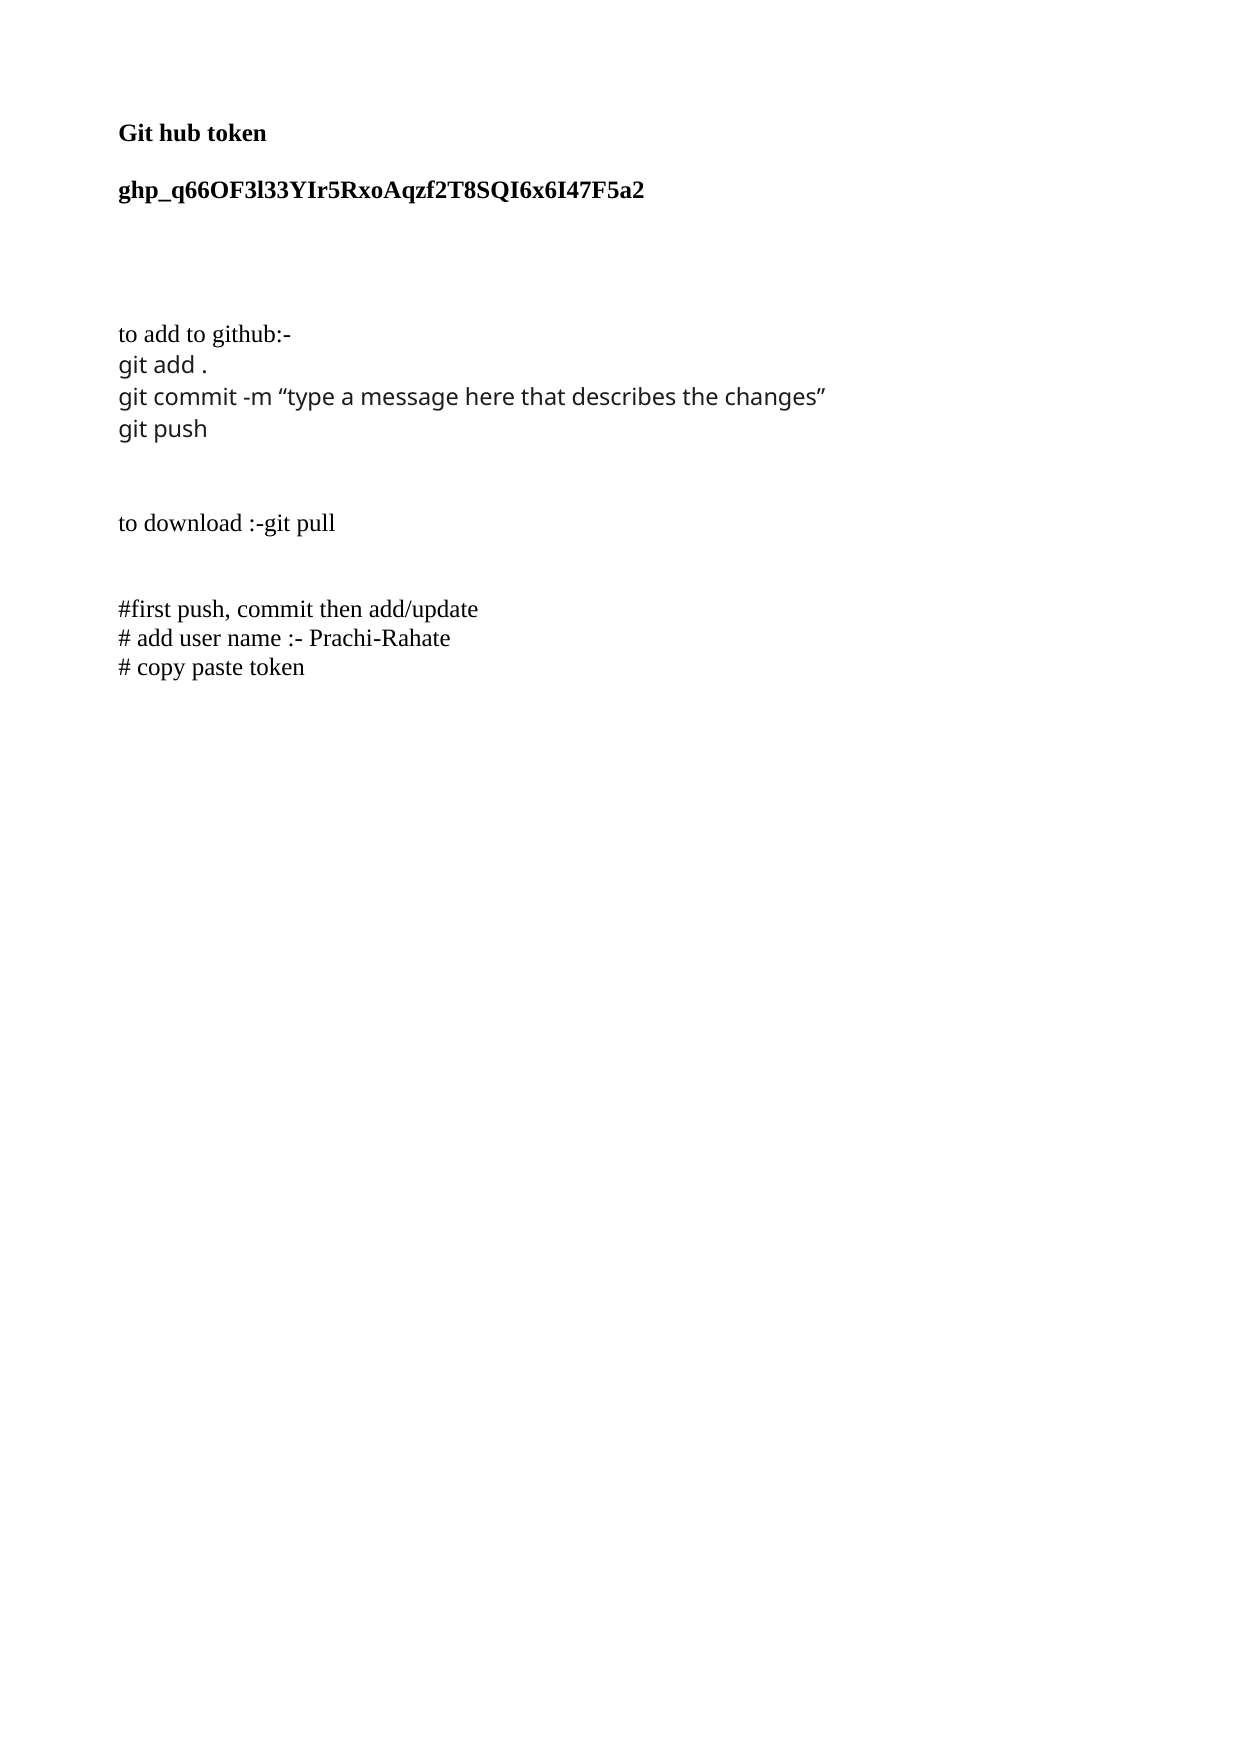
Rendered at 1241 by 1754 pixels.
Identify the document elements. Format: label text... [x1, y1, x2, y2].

text Git hub token [118, 118, 1122, 147]
text 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 [118, 176, 1122, 204]
text to add to github:- [118, 319, 1122, 348]
text to download :-git pull [118, 508, 1122, 537]
text git add . git commit -m “type a message here that describes the changes” git push [118, 348, 1122, 444]
text # copy paste token [118, 652, 1122, 681]
text # add user name :- Prachi-Rahate [118, 623, 1122, 652]
text #first push, commit then add/update [118, 594, 1122, 623]
